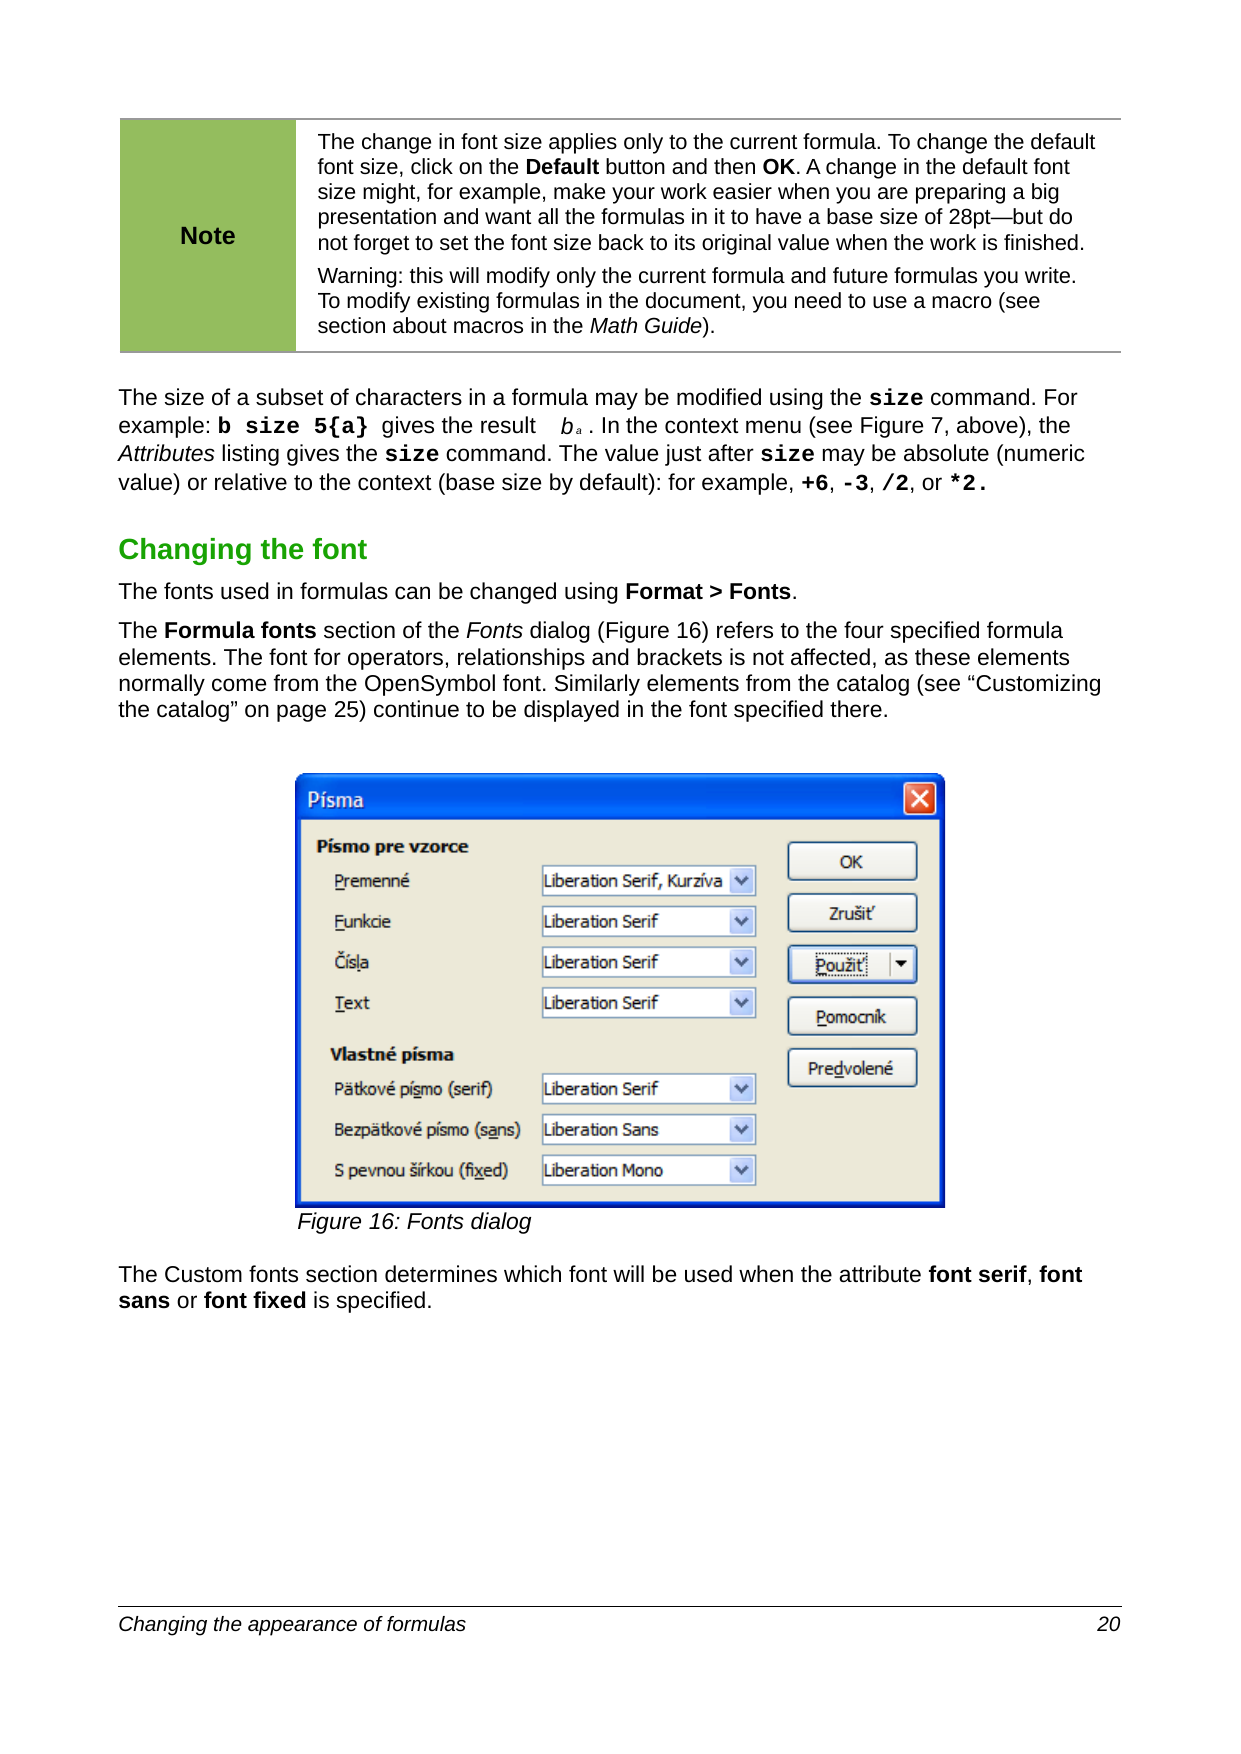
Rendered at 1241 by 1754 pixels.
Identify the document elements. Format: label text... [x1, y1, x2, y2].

text The fonts used in formulas can be changed using Format > Fonts. [118, 578, 1122, 604]
table_header The change in font size applies only to the current formula. To change the default font size, click on the Default button and then OK. A change in the default font size might, for example, make your work easier when you are preparing a big presentation and want all the formulas in it to have a base size of 28pt—but do not forget to set the font size back to its original value when the work is finished. Warning: this will modify only the current formula and future formulas you write. To modify existing formulas in the document, you need to use a macro (see section about macros in the Math Guide). [296, 120, 1121, 351]
text The size of a subset of characters in a formula may be modified using the size command. For example: b size 5{a} gives the result . In the context menu (see Figure 7, above), the Attributes listing gives the size command. The value just after size may be absolute (numeric value) or relative to the context (base size by default): for example, +6, -3, /2, or *2. [118, 383, 1122, 497]
text The Custom fonts section determines which font will be used when the attribute font serif, font sans or font fixed is specified. [118, 1261, 1122, 1314]
text Figure 16: Fonts dialog [297, 1208, 943, 1234]
picture [295, 773, 946, 1208]
text The Formula fonts section of the Fonts dialog (Figure 16) refers to the four specified formula elements. The font for operators, relationships and brackets is not affected, as these elements normally come from the OpenSymbol font. Similarly elements from the catalog (see “Customizing the catalog” on page 25) continue to be displayed in the font specified there. [118, 617, 1122, 722]
table_header Note [120, 120, 296, 351]
subtitle Changing the font [118, 532, 1122, 566]
